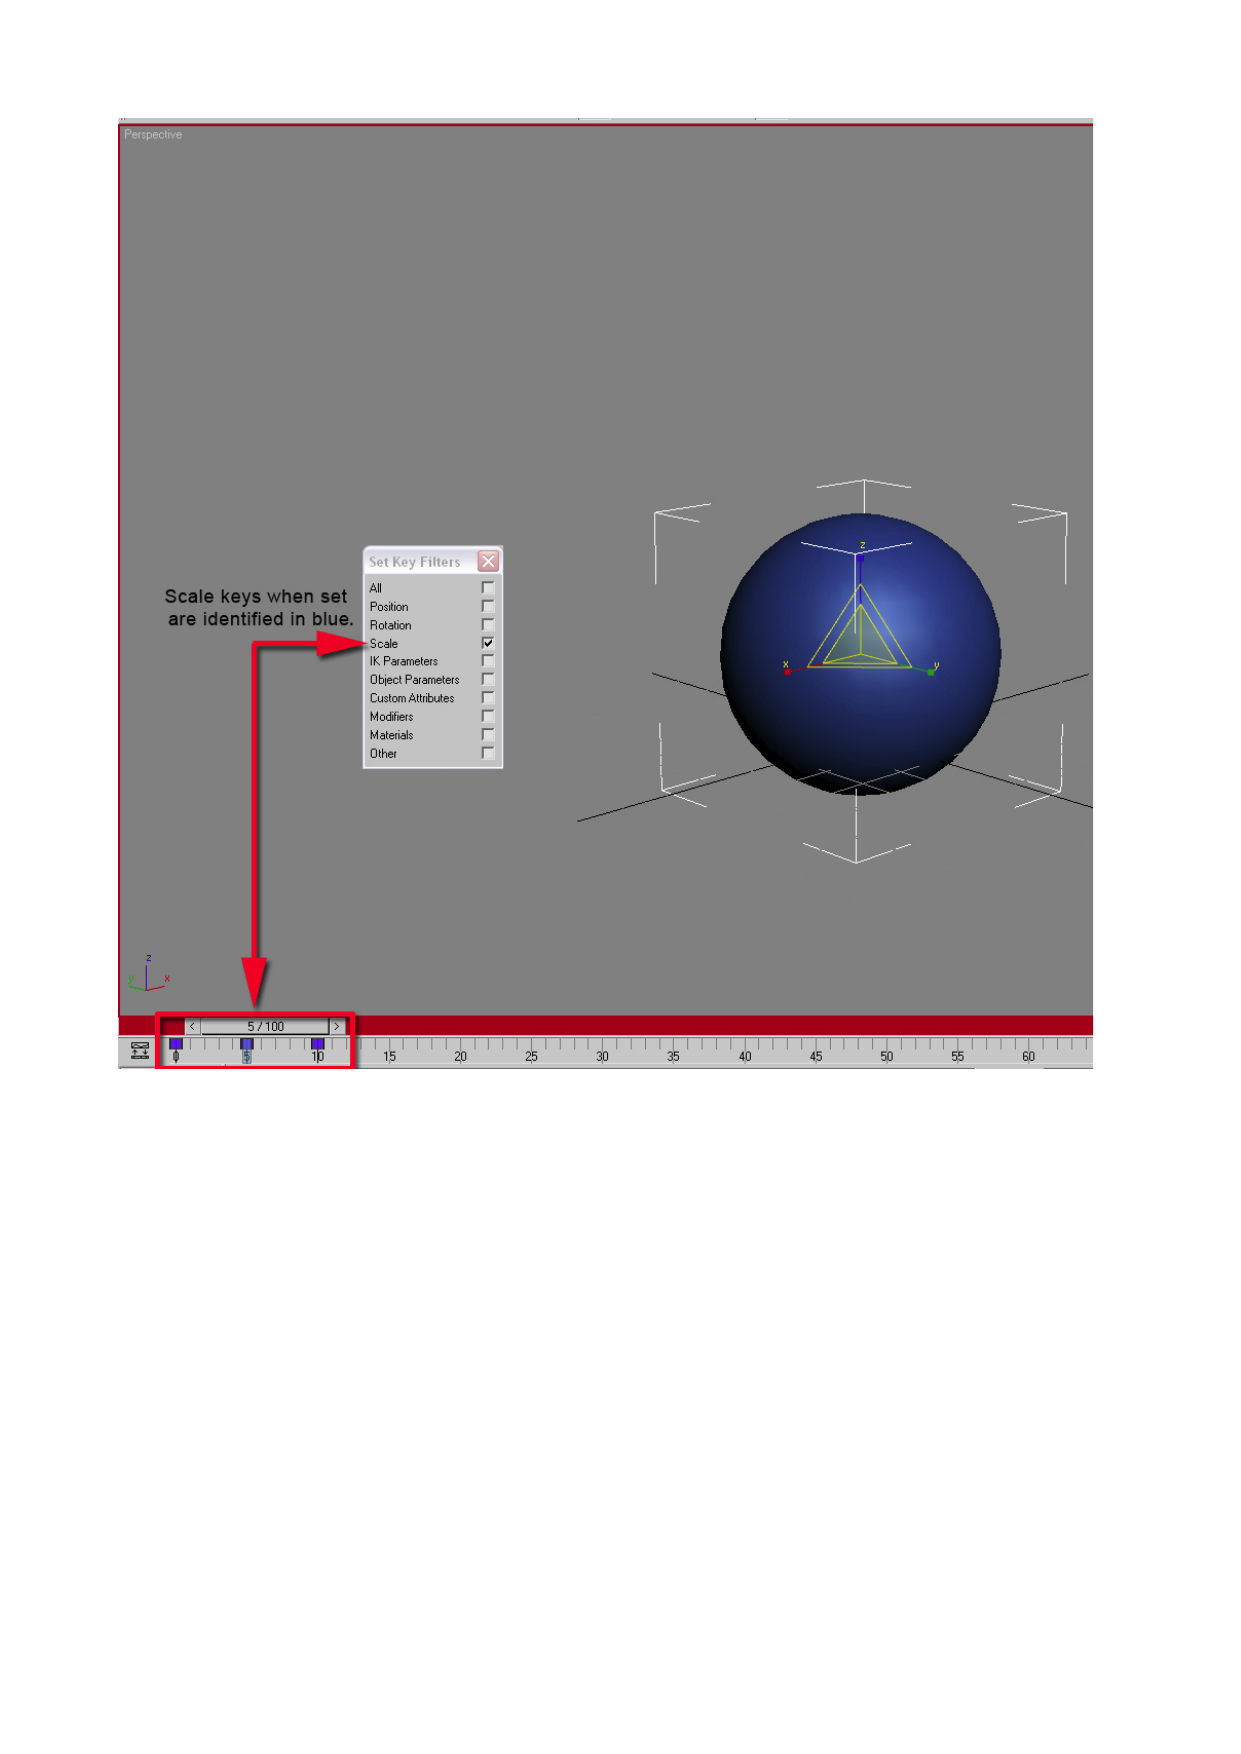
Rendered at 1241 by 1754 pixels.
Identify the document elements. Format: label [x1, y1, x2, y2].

picture [118, 118, 1094, 1069]
